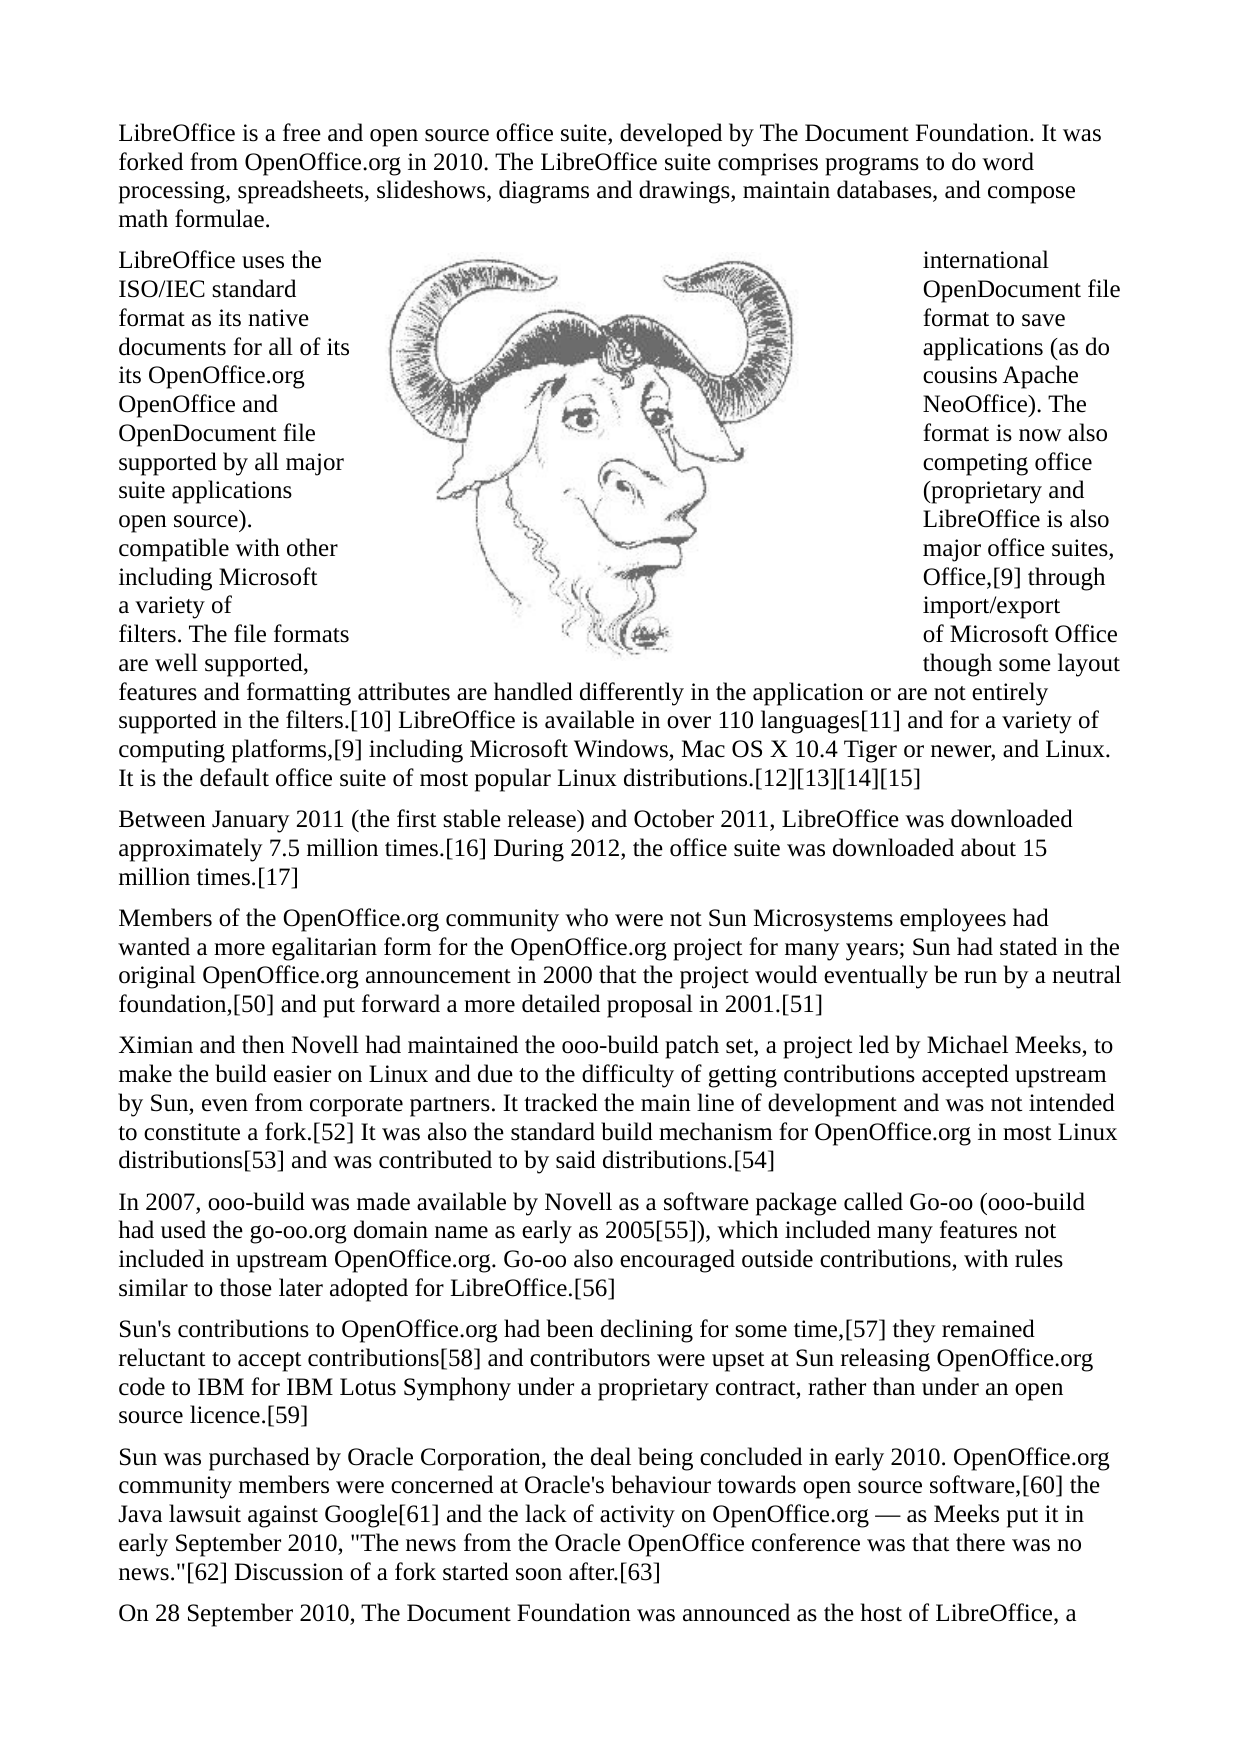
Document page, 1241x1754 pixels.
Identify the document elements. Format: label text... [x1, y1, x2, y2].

text LibreOffice uses the international ISO/IEC standard OpenDocument file format as its native format to save documents for all of its applications (as do its OpenOffice.org cousins Apache OpenOffice and NeoOffice). The OpenDocument file format is now also supported by all major competing office suite applications (proprietary and open source). LibreOffice is also compatible with other major office suites, including Microsoft Office,[9] through a variety of import/export filters. The file formats of Microsoft Office are well supported, though some layout features and formatting attributes are handled differently in the application or are not entirely supported in the filters.[10] LibreOffice is available in over 110 languages[11] and for a variety of computing platforms,[9] including Microsoft Windows, Mac OS X 10.4 Tiger or newer, and Linux. It is the default office suite of most popular Linux distributions.[12][13][14][15] [118, 246, 1122, 792]
text Members of the OpenOffice.org community who were not Sun Microsystems employees had wanted a more egalitarian form for the OpenOffice.org project for many years; Sun had stated in the original OpenOffice.org announcement in 2000 that the project would eventually be run by a neutral foundation,[50] and put forward a more detailed proposal in 2001.[51] [118, 903, 1122, 1018]
text LibreOffice is a free and open source office suite, developed by The Document Foundation. It was forked from OpenOffice.org in 2010. The LibreOffice suite comprises programs to do word processing, spreadsheets, slideshows, diagrams and drawings, maintain databases, and compose math formulae. [118, 118, 1122, 233]
picture [373, 252, 805, 661]
text In 2007, ooo-build was made available by Novell as a software package called Go-oo (ooo-build had used the go-oo.org domain name as early as 2005[55]), which included many features not included in upstream OpenOffice.org. Go-oo also encouraged outside contributions, with rules similar to those later adopted for LibreOffice.[56] [118, 1187, 1122, 1302]
text Sun's contributions to OpenOffice.org had been declining for some time,[57] they remained reluctant to accept contributions[58] and contributors were upset at Sun releasing OpenOffice.org code to IBM for IBM Lotus Symphony under a proprietary contract, rather than under an open source licence.[59] [118, 1314, 1122, 1429]
text Sun was purchased by Oracle Corporation, the deal being concluded in early 2010. OpenOffice.org community members were concerned at Oracle's behaviour towards open source software,[60] the Java lawsuit against Google[61] and the lack of activity on OpenOffice.org — as Meeks put it in early September 2010, "The news from the Oracle OpenOffice conference was that there was no news."[62] Discussion of a fork started soon after.[63] [118, 1442, 1122, 1586]
text Between January 2011 (the first stable release) and October 2011, LibreOffice was downloaded approximately 7.5 million times.[16] During 2012, the office suite was downloaded about 15 million times.[17] [118, 804, 1122, 891]
text Ximian and then Novell had maintained the ooo-build patch set, a project led by Michael Meeks, to make the build easier on Linux and due to the difficulty of getting contributions accepted upstream by Sun, even from corporate partners. It tracked the main line of development and was not intended to constitute a fork.[52] It was also the standard build mechanism for OpenOffice.org in most Linux distributions[53] and was contributed to by said distributions.[54] [118, 1031, 1122, 1174]
text On 28 September 2010, The Document Foundation was announced as the host of LibreOffice, a [118, 1598, 1122, 1627]
